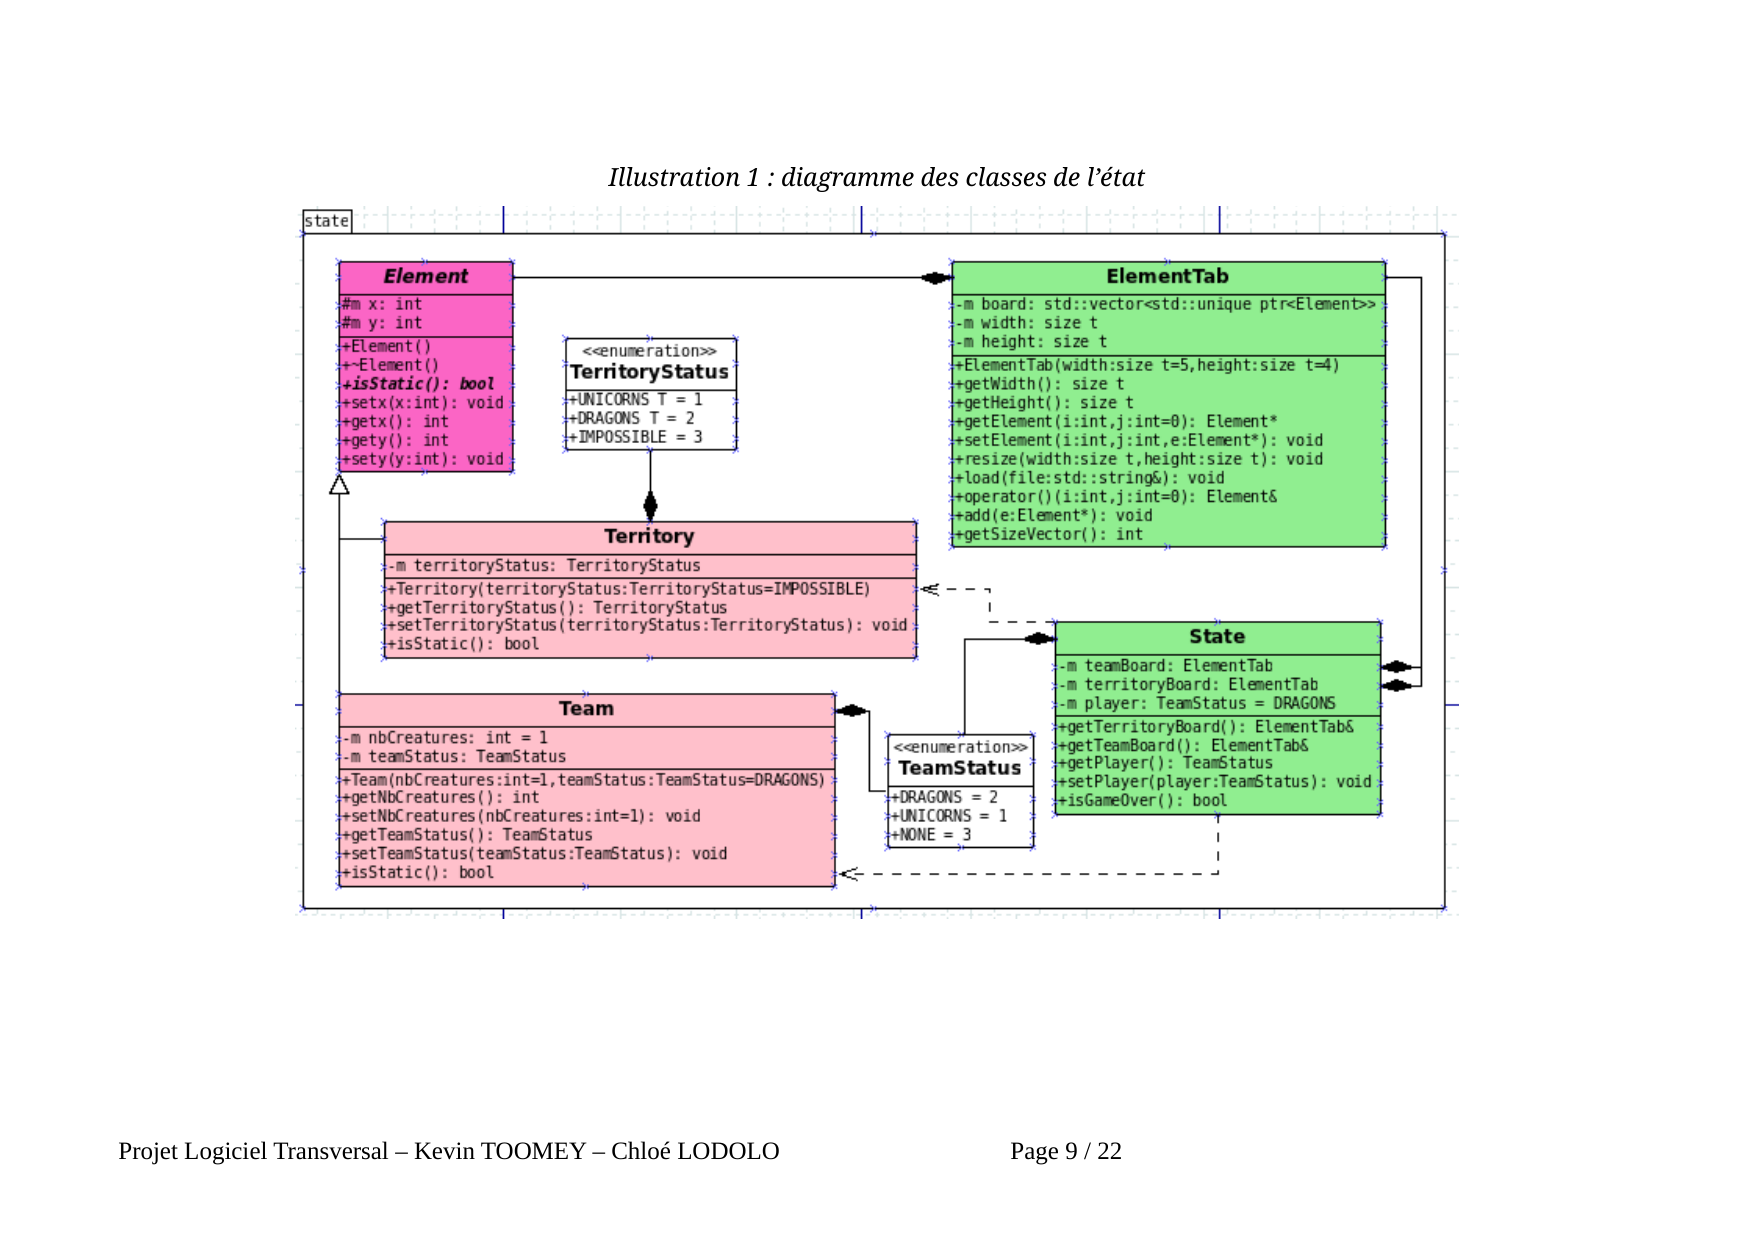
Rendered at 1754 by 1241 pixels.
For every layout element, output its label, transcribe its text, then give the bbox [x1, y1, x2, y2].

text Illustration 1 : diagramme des classes de l’état [118, 159, 1636, 193]
picture [295, 206, 1459, 919]
